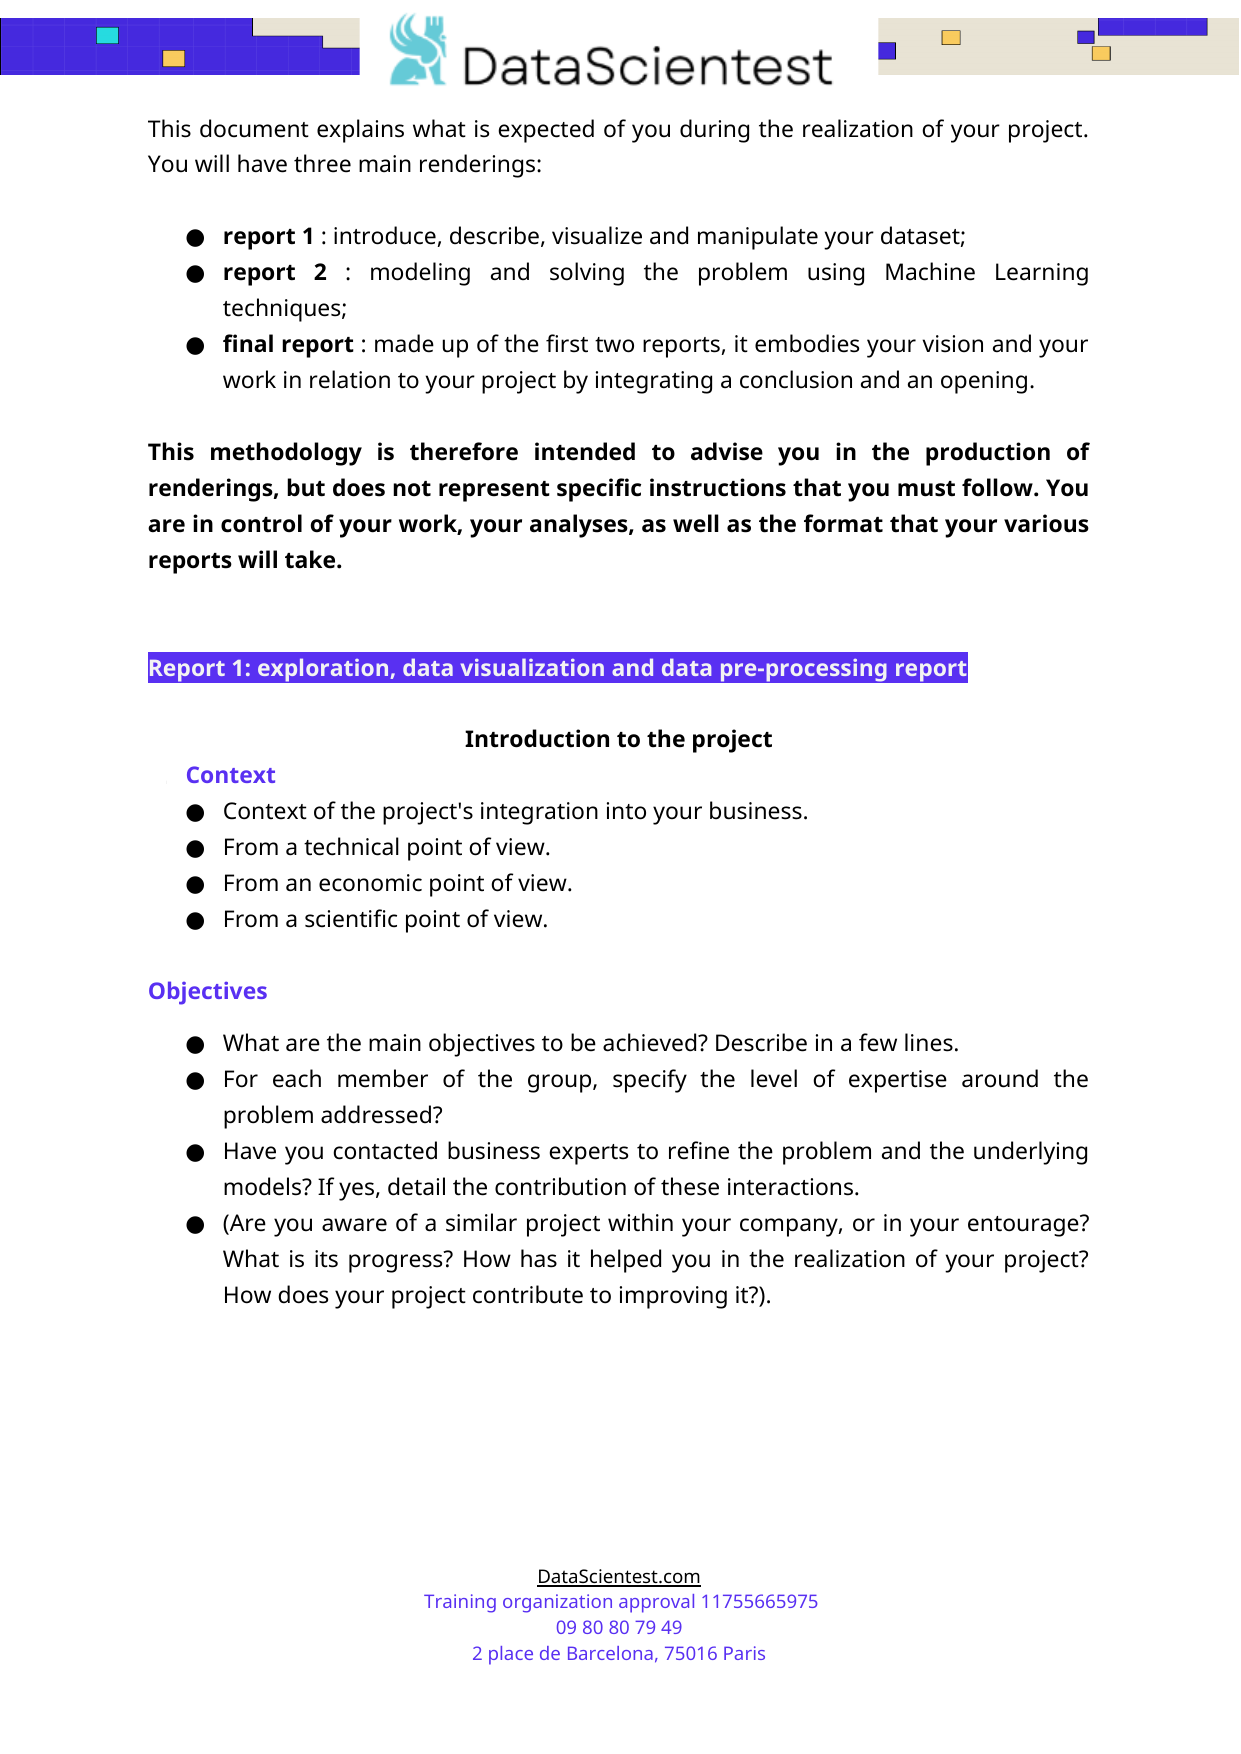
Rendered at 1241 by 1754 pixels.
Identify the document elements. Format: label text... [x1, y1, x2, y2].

list For each member of the group, specify the level of expertise around the problem addressed? [185, 1063, 1090, 1130]
list What are the main objectives to be achieved? Describe in a few lines. [185, 1027, 1090, 1058]
text Report 1: exploration, data visualization and data pre-processing report [148, 652, 1090, 683]
list From an economic point of view. [185, 867, 1090, 898]
text Objectives [148, 975, 1090, 1006]
picture [0, 0, 1239, 113]
list report 2 : modeling and solving the problem using Machine Learning techniques; [185, 256, 1090, 323]
list final report : made up of the first two reports, it embodies your vision and your work in relation to your project by integrating a conclusion and an opening. [185, 328, 1090, 395]
list (Are you aware of a similar project within your company, or in your entourage? What is its progress? How has it helped you in the realization of your project? How does your project contribute to improving it?). [185, 1207, 1090, 1310]
list Have you contacted business experts to refine the problem and the underlying models? If yes, detail the contribution of these interactions. [185, 1135, 1090, 1202]
list From a scientific point of view. [185, 903, 1090, 934]
list report 1 : introduce, describe, visualize and manipulate your dataset; [185, 220, 1090, 252]
text This document explains what is expected of you during the realization of your project. You will have three main renderings: [148, 112, 1090, 180]
text Context [148, 759, 1090, 791]
list From a technical point of view. [185, 831, 1090, 862]
text Introduction to the project [148, 723, 1090, 755]
text This methodology is therefore intended to advise you in the production of renderings, but does not represent specific instructions that you must follow. You are in control of your work, your analyses, as well as the format that your various reports will take. [148, 436, 1090, 575]
list Context of the project's integration into your business. [185, 795, 1090, 827]
